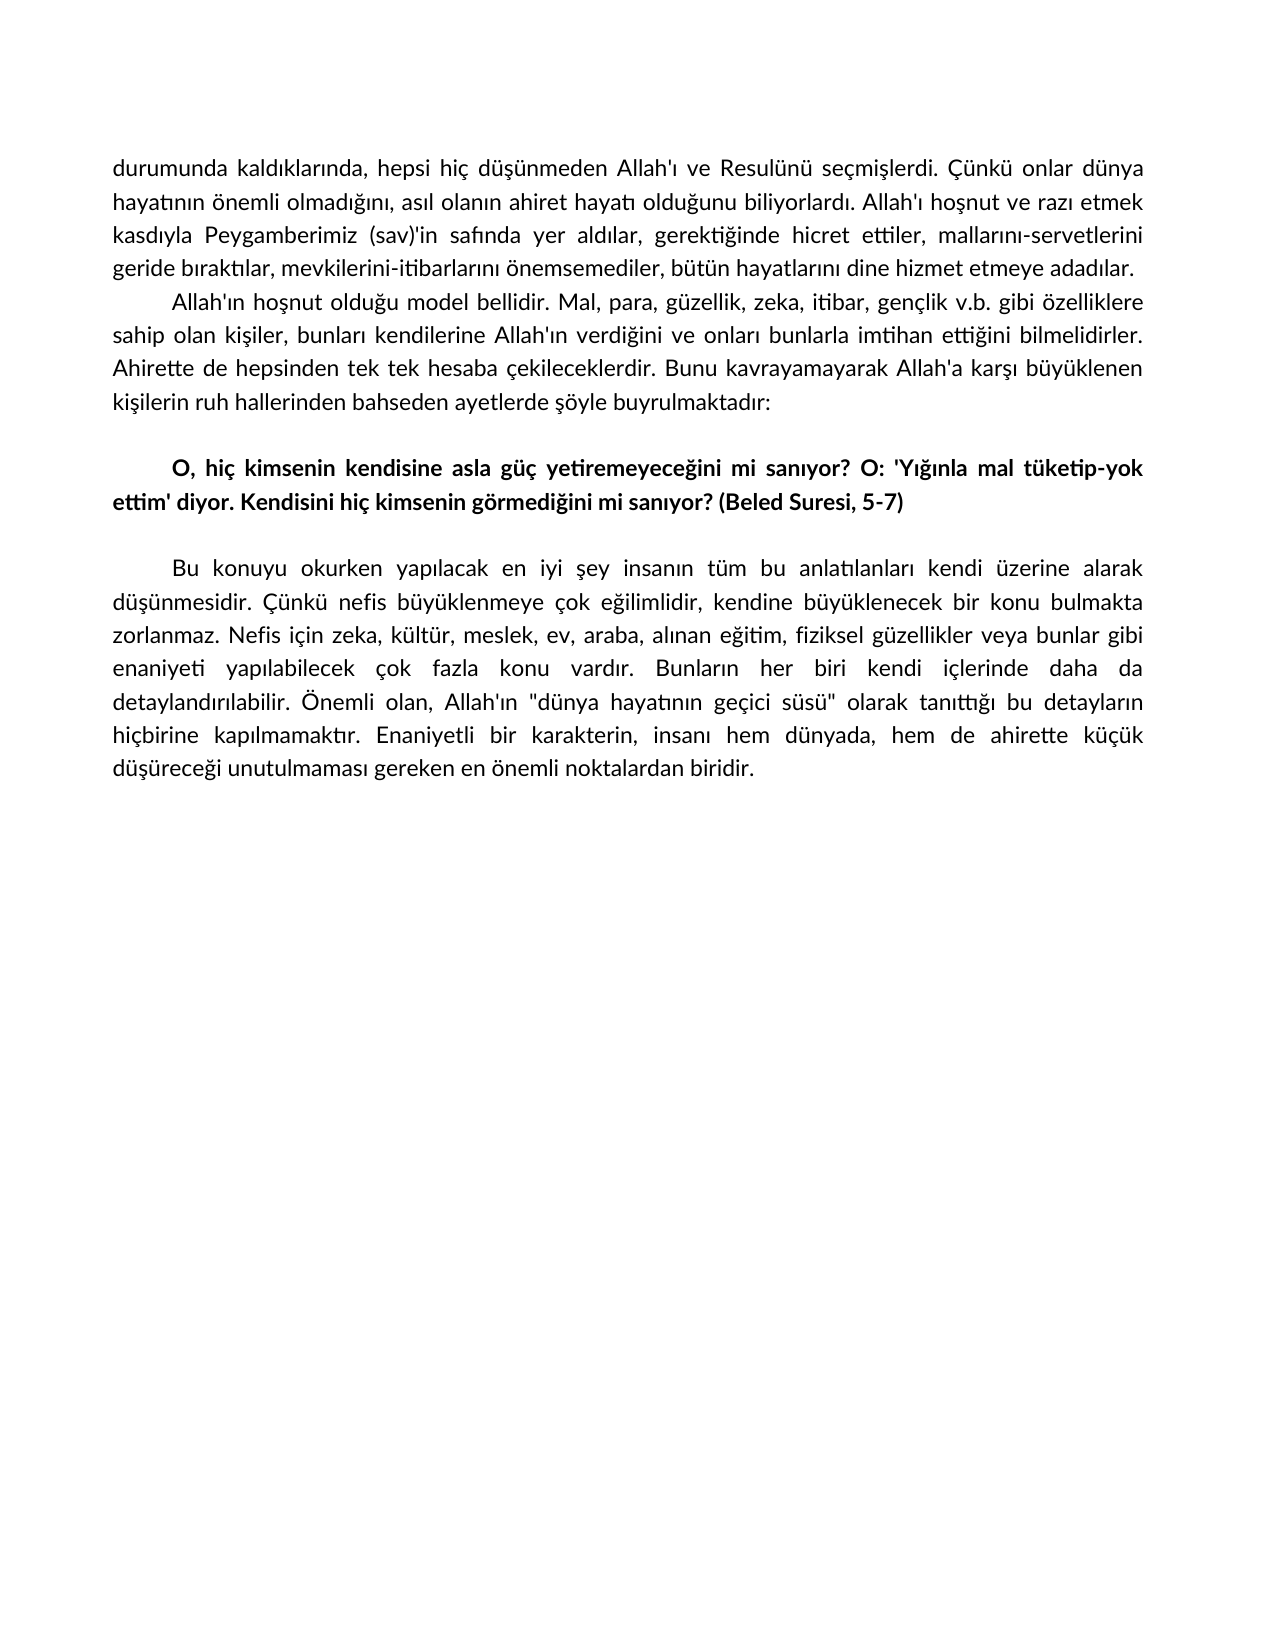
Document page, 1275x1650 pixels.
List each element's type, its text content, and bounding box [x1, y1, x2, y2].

text Allah'ın hoşnut olduğu model bellidir. Mal, para, güzellik, zeka, itibar, gençlik v.b. gibi özelliklere sahip olan kişiler, bunları kendilerine Allah'ın verdiğini ve onları bunlarla imtihan ettiğini bilmelidirler. Ahirette de hepsinden tek tek hesaba çekileceklerdir. Bunu kavrayamayarak Allah'a karşı büyüklenen kişilerin ruh hallerinden bahseden ayetlerde şöyle buyrulmaktadır: [112, 283, 1145, 417]
text durumunda kaldıklarında, hepsi hiç düşünmeden Allah'ı ve Resulünü seçmişlerdi. Çünkü onlar dünya hayatının önemli olmadığını, asıl olanın ahiret hayatı olduğunu biliyorlardı. Allah'ı hoşnut ve razı etmek kasdıyla Peygamberimiz (sav)'in safında yer aldılar, gerektiğinde hicret ettiler, mallarını-servetlerini geride bıraktılar, mevkilerini-itibarlarını önemsemediler, bütün hayatlarını dine hizmet etmeye adadılar. [112, 150, 1145, 283]
text Bu konuyu okurken yapılacak en iyi şey insanın tüm bu anlatılanları kendi üzerine alarak düşünmesidir. Çünkü nefis büyüklenmeye çok eğilimlidir, kendine büyüklenecek bir konu bulmakta zorlanmaz. Nefis için zeka, kültür, meslek, ev, araba, alınan eğitim, fiziksel güzellikler veya bunlar gibi enaniyeti yapılabilecek çok fazla konu vardır. Bunların her biri kendi içlerinde daha da detaylandırılabilir. Önemli olan, Allah'ın "dünya hayatının geçici süsü" olarak tanıttığı bu detayların hiçbirine kapılmamaktır. Enaniyetli bir karakterin, insanı hem dünyada, hem de ahirette küçük düşüreceği unutulmaması gereken en önemli noktalardan biridir. [112, 550, 1145, 783]
text O, hiç kimsenin kendisine asla güç yetiremeyeceğini mi sanıyor? O: 'Yığınla mal tüketip-yok ettim' diyor. Kendisini hiç kimsenin görmediğini mi sanıyor? (Beled Suresi, 5-7) [112, 450, 1145, 517]
